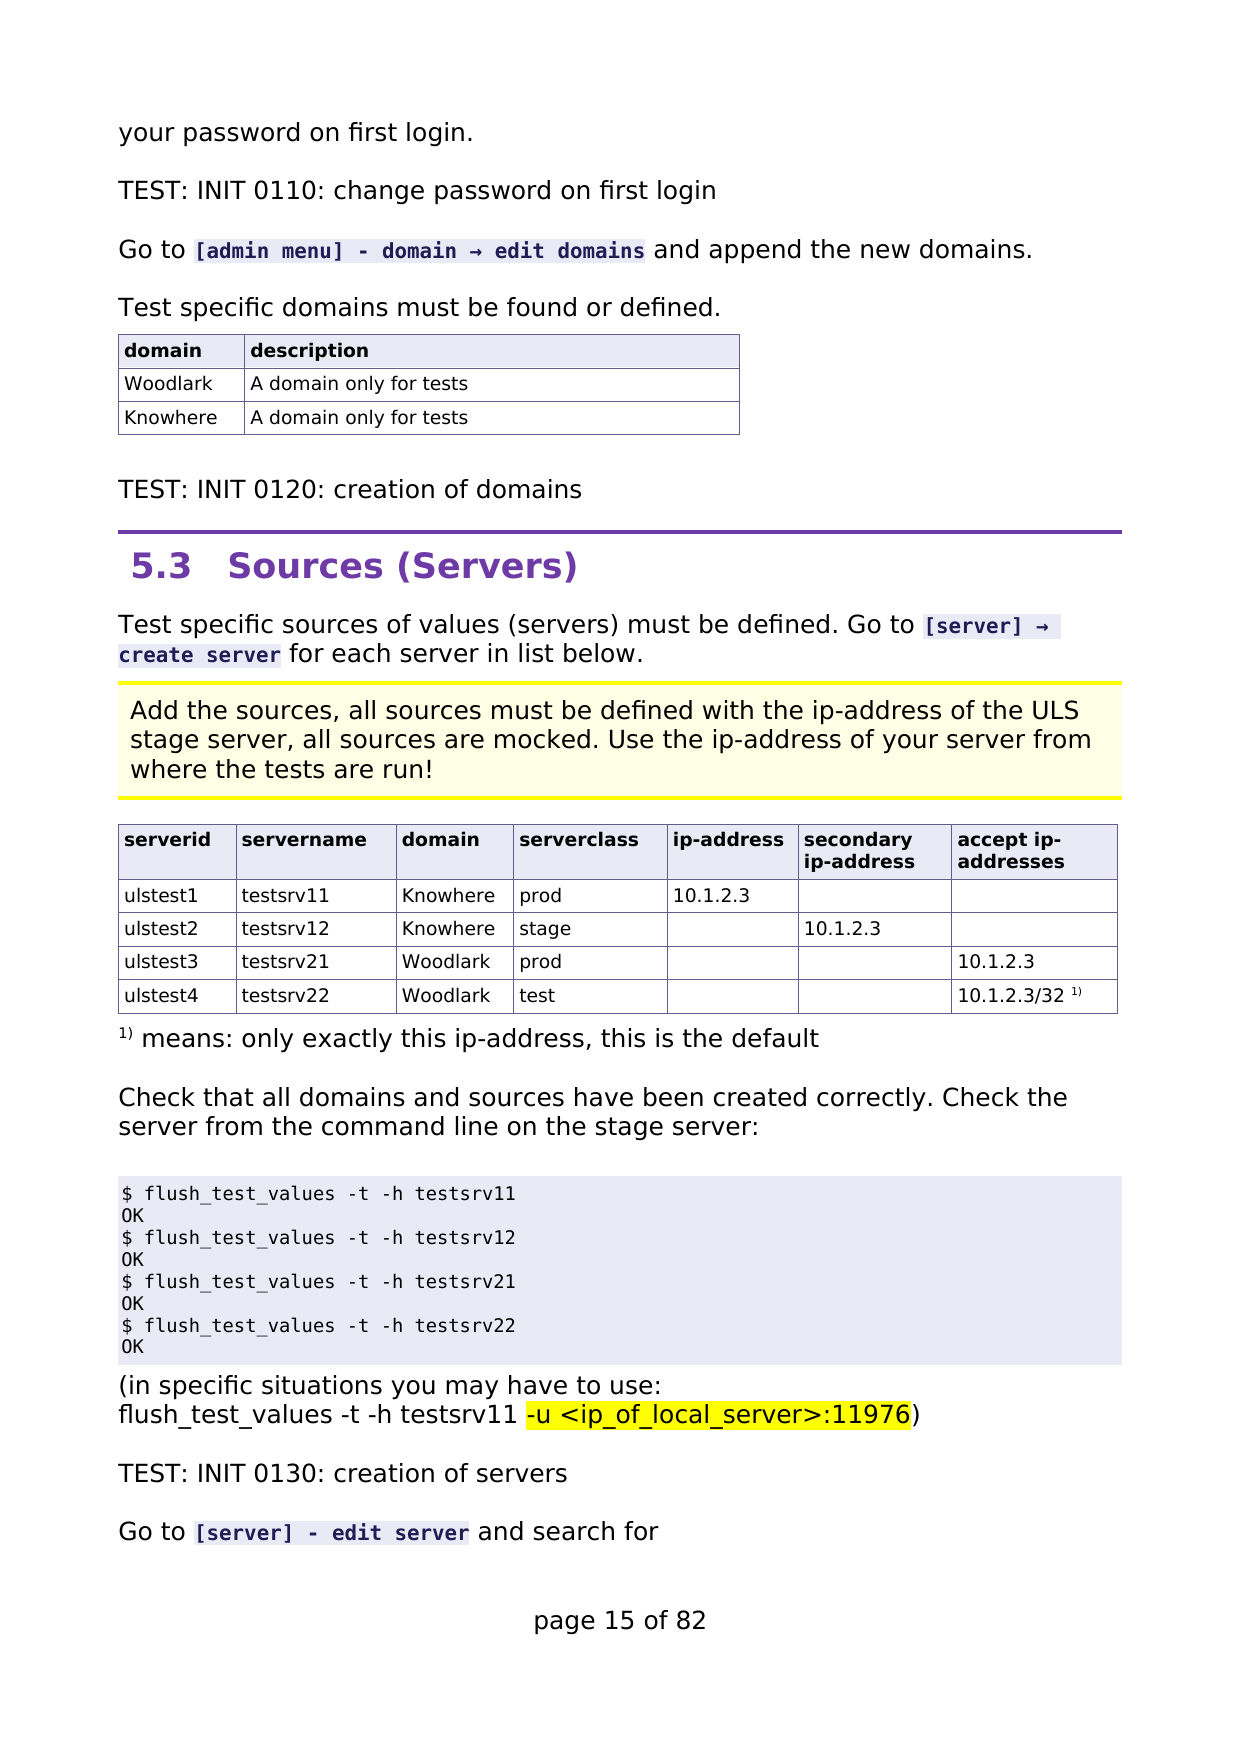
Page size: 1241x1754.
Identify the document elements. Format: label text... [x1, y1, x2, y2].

subtitle Sources (Servers) [118, 534, 1122, 598]
table_header description [245, 335, 739, 367]
text Add the sources, all sources must be defined with the ip-address of the ULS stage server, all sources are mocked. Use the ip-address of your server from where the tests are run! [118, 685, 1122, 796]
text OK [118, 1329, 1122, 1361]
table_cell stage [514, 913, 667, 946]
table_header secondary ip-address [799, 825, 951, 879]
table_header servername [237, 825, 396, 879]
text Go to [server] - edit server and search for [118, 1517, 1122, 1546]
table_header serverid [119, 825, 236, 879]
table_cell [952, 880, 1117, 912]
text Go to [admin menu] - domain → edit domains and append the new domains. [118, 235, 1122, 264]
text Test specific domains must be found or defined. [118, 293, 1122, 322]
table_cell [799, 980, 951, 1013]
table_cell Woodlark [397, 947, 513, 979]
table_header domain [119, 335, 244, 367]
table_cell ulstest1 [119, 880, 236, 912]
text $ flush_test_values -t -h testsrv21 [118, 1264, 1122, 1286]
table_header serverclass [514, 825, 667, 879]
table_header accept ip-addresses [952, 825, 1117, 879]
table_cell testsrv22 [237, 980, 396, 1013]
table_cell 10.1.2.3 [668, 880, 798, 912]
table_cell 10.1.2.3/32 1) [952, 980, 1117, 1013]
text TEST: INIT 0120: creation of domains [118, 475, 1122, 504]
text $ flush_test_values -t -h testsrv22 [118, 1307, 1122, 1329]
table_cell prod [514, 947, 667, 979]
text Check that all domains and sources have been created correctly. Check the server from the command line on the stage server: [118, 1083, 1122, 1141]
text OK [118, 1198, 1122, 1220]
table_cell [952, 913, 1117, 946]
table_header ip-address [668, 825, 798, 879]
text OK [118, 1286, 1122, 1307]
table_cell test [514, 980, 667, 1013]
table_cell 10.1.2.3 [799, 913, 951, 946]
table_cell [668, 947, 798, 979]
table_cell [799, 880, 951, 912]
table_cell ulstest4 [119, 980, 236, 1013]
table_cell ulstest2 [119, 913, 236, 946]
table_cell Woodlark [119, 369, 244, 401]
table_cell ulstest3 [119, 947, 236, 979]
text (in specific situations you may have to use: [118, 1371, 1122, 1401]
text TEST: INIT 0110: change password on first login [118, 176, 1122, 206]
table_cell [799, 947, 951, 979]
table_cell testsrv12 [237, 913, 396, 946]
table_cell A domain only for tests [245, 402, 739, 434]
text TEST: INIT 0130: creation of servers [118, 1459, 1122, 1488]
table_cell A domain only for tests [245, 369, 739, 401]
table_cell [668, 980, 798, 1013]
table_cell Woodlark [397, 980, 513, 1013]
table_cell testsrv11 [237, 880, 396, 912]
text 1) means: only exactly this ip-address, this is the default [118, 1024, 1122, 1054]
table_cell Knowhere [119, 402, 244, 434]
text your password on first login. [118, 118, 1122, 147]
table_cell prod [514, 880, 667, 912]
text $ flush_test_values -t -h testsrv12 [118, 1220, 1122, 1242]
table_cell 10.1.2.3 [952, 947, 1117, 979]
table_cell [668, 913, 798, 946]
text flush_test_values -t -h testsrv11 -u <ip_of_local_server>:11976) [118, 1401, 1122, 1430]
text Test specific sources of values (servers) must be defined. Go to [server] → create server for each server in list below. [118, 611, 1122, 669]
table_cell testsrv21 [237, 947, 396, 979]
text OK [118, 1242, 1122, 1264]
table_header domain [397, 825, 513, 879]
table_cell Knowhere [397, 880, 513, 912]
text $ flush_test_values -t -h testsrv11 [118, 1180, 1122, 1198]
table_cell Knowhere [397, 913, 513, 946]
